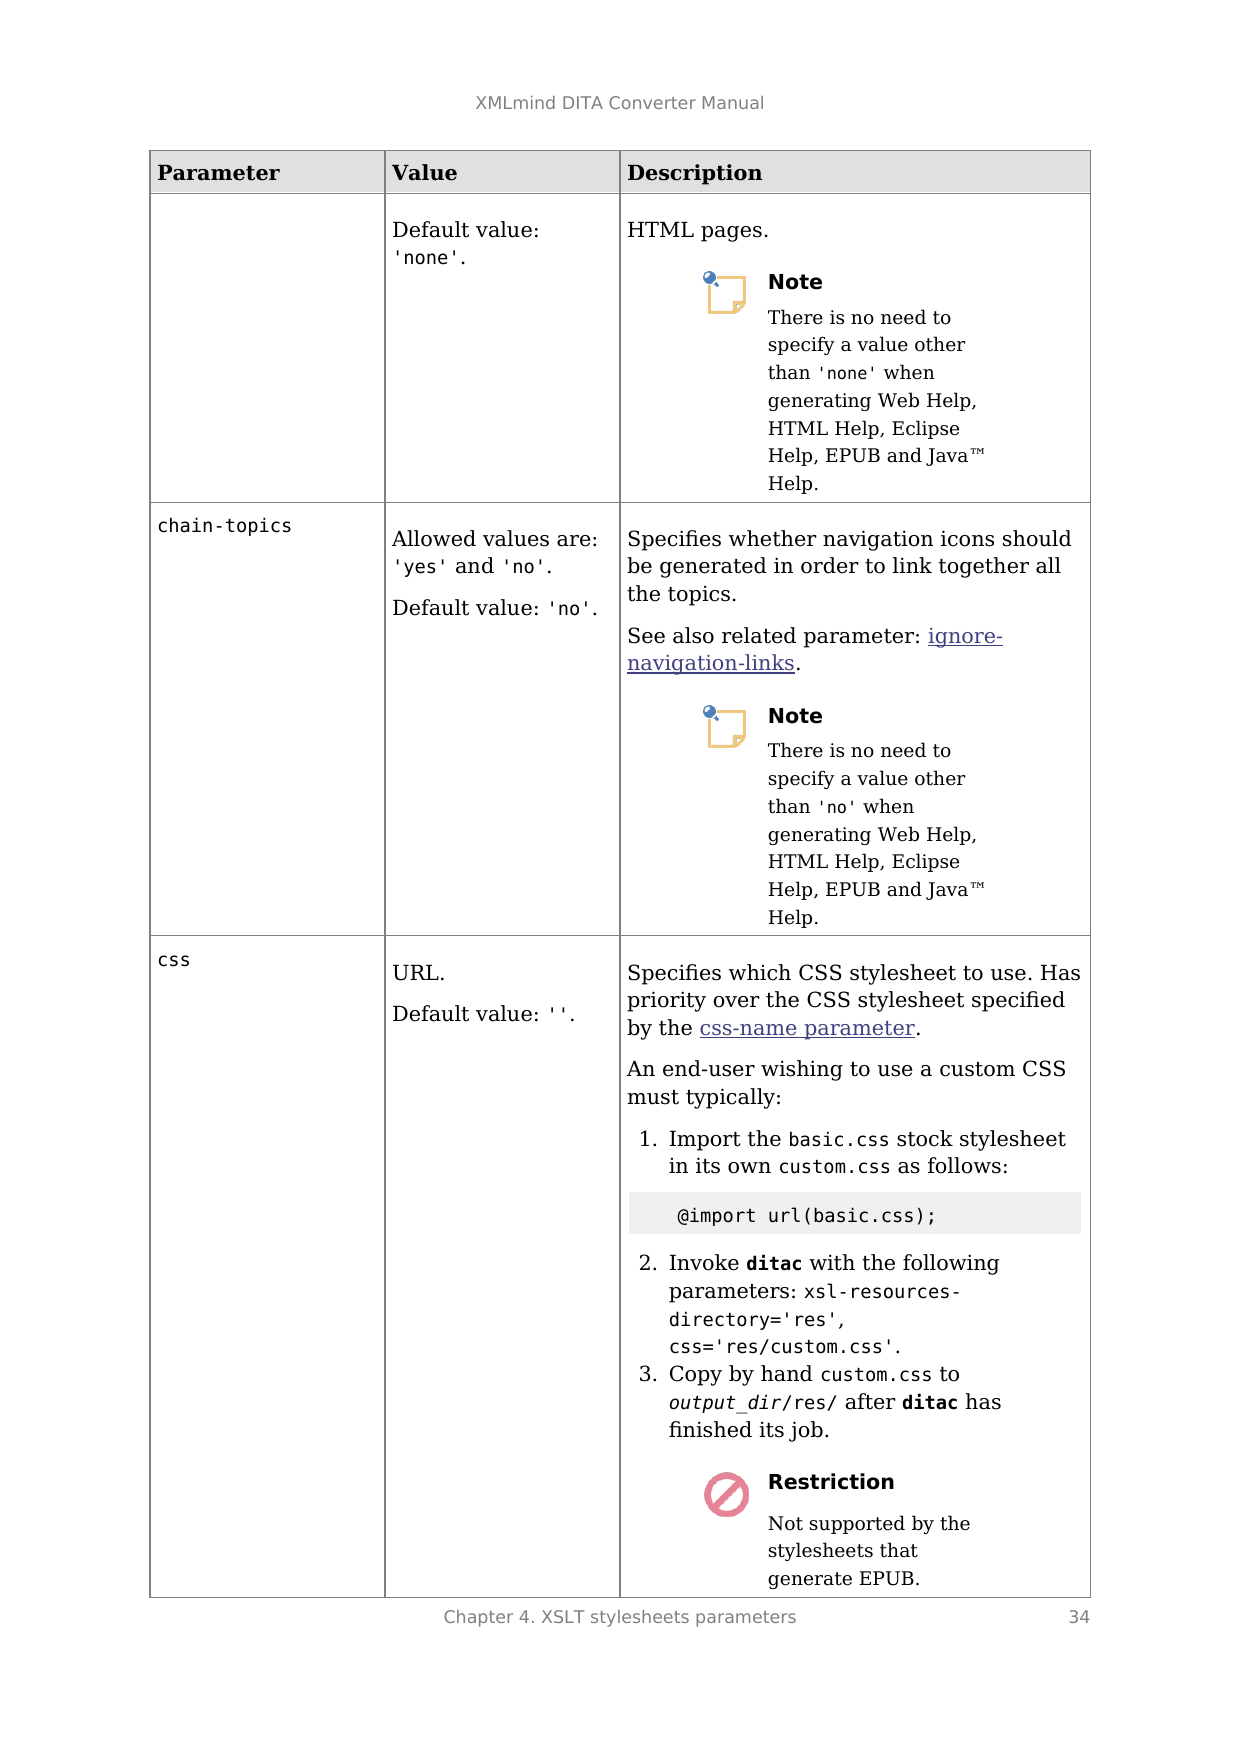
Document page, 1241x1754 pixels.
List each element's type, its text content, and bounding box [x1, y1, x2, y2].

table_header [702, 1470, 768, 1590]
table_cell Specifies whether navigation icons should be generated in order to link together all the topics. See also related parameter: ignore-navigation-links. [621, 503, 1090, 935]
table_header Value [386, 151, 619, 192]
table_cell URL. Default value: ''. [386, 936, 619, 1597]
table_header Parameter [151, 151, 384, 192]
table_header Description [621, 151, 1090, 192]
table_cell [151, 194, 384, 502]
table_header [702, 703, 768, 928]
table_cell Allowed values are: 'yes' and 'no'. Default value: 'no'. [386, 503, 619, 935]
table_cell Specifies which CSS stylesheet to use. Has priority over the CSS stylesheet specified by the css-name parameter. An end-user wishing to use a custom CSS must typically: Import the basic.css stock stylesheet in its own custom.css as follows: @import url(basic.css); Invoke ditac with the following parameters: xsl-resources-directory='res', css='res/custom.css'. Copy by hand custom.css to output_dir/res/ after ditac has finished its job. [621, 936, 1090, 1597]
table_header Restriction Not supported by the stylesheets that generate EPUB. [768, 1470, 1008, 1590]
table_header Note There is no need to specify a value other than 'no' when generating Web Help, HTML Help, Eclipse Help, EPUB and Java™ Help. [768, 703, 1008, 928]
table_cell HTML pages. [621, 194, 1090, 502]
table_cell css [151, 936, 384, 1597]
picture [701, 703, 752, 754]
table_header Note There is no need to specify a value other than 'none' when generating Web Help, HTML Help, Eclipse Help, EPUB and Java™ Help. [768, 270, 1008, 495]
table_cell Default value: 'none'. [386, 194, 619, 502]
picture [701, 1469, 752, 1520]
picture [701, 269, 752, 320]
table_cell chain-topics [151, 503, 384, 935]
table_header [702, 270, 768, 495]
